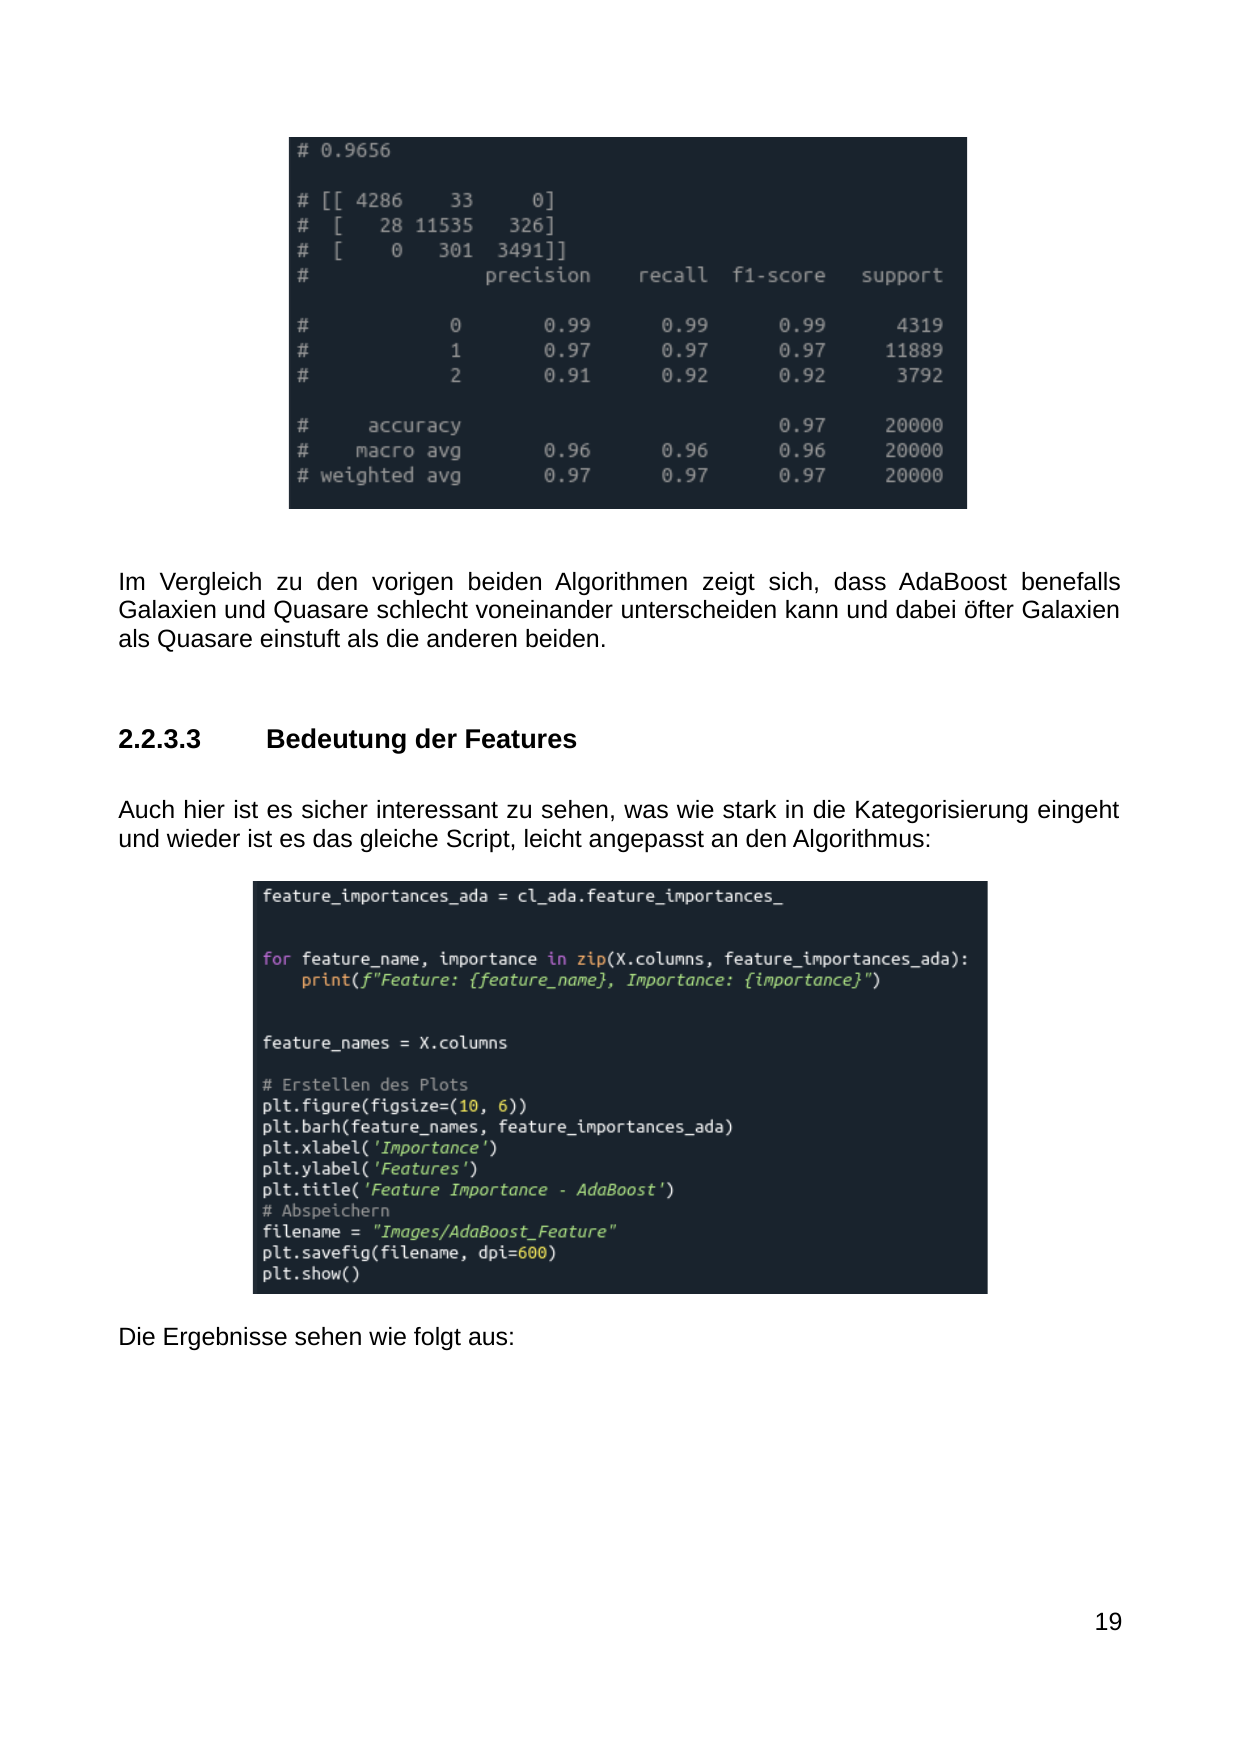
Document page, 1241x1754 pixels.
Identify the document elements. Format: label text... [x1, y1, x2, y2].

picture [252, 881, 988, 1294]
picture [288, 137, 968, 509]
text Im Vergleich zu den vorigen beiden Algorithmen zeigt sich, dass AdaBoost benefalls Galaxien und Quasare schlecht voneinander unterscheiden kann und dabei öfter Galaxien als Quasare einstuft als die anderen beiden. [118, 567, 1122, 653]
subtitle Bedeutung der Features [118, 723, 1122, 754]
text Auch hier ist es sicher interessant zu sehen, was wie stark in die Kategorisierung eingeht und wieder ist es das gleiche Script, leicht angepasst an den Algorithmus: [118, 795, 1122, 853]
text Die Ergebnisse sehen wie folgt aus: [118, 1322, 1122, 1351]
